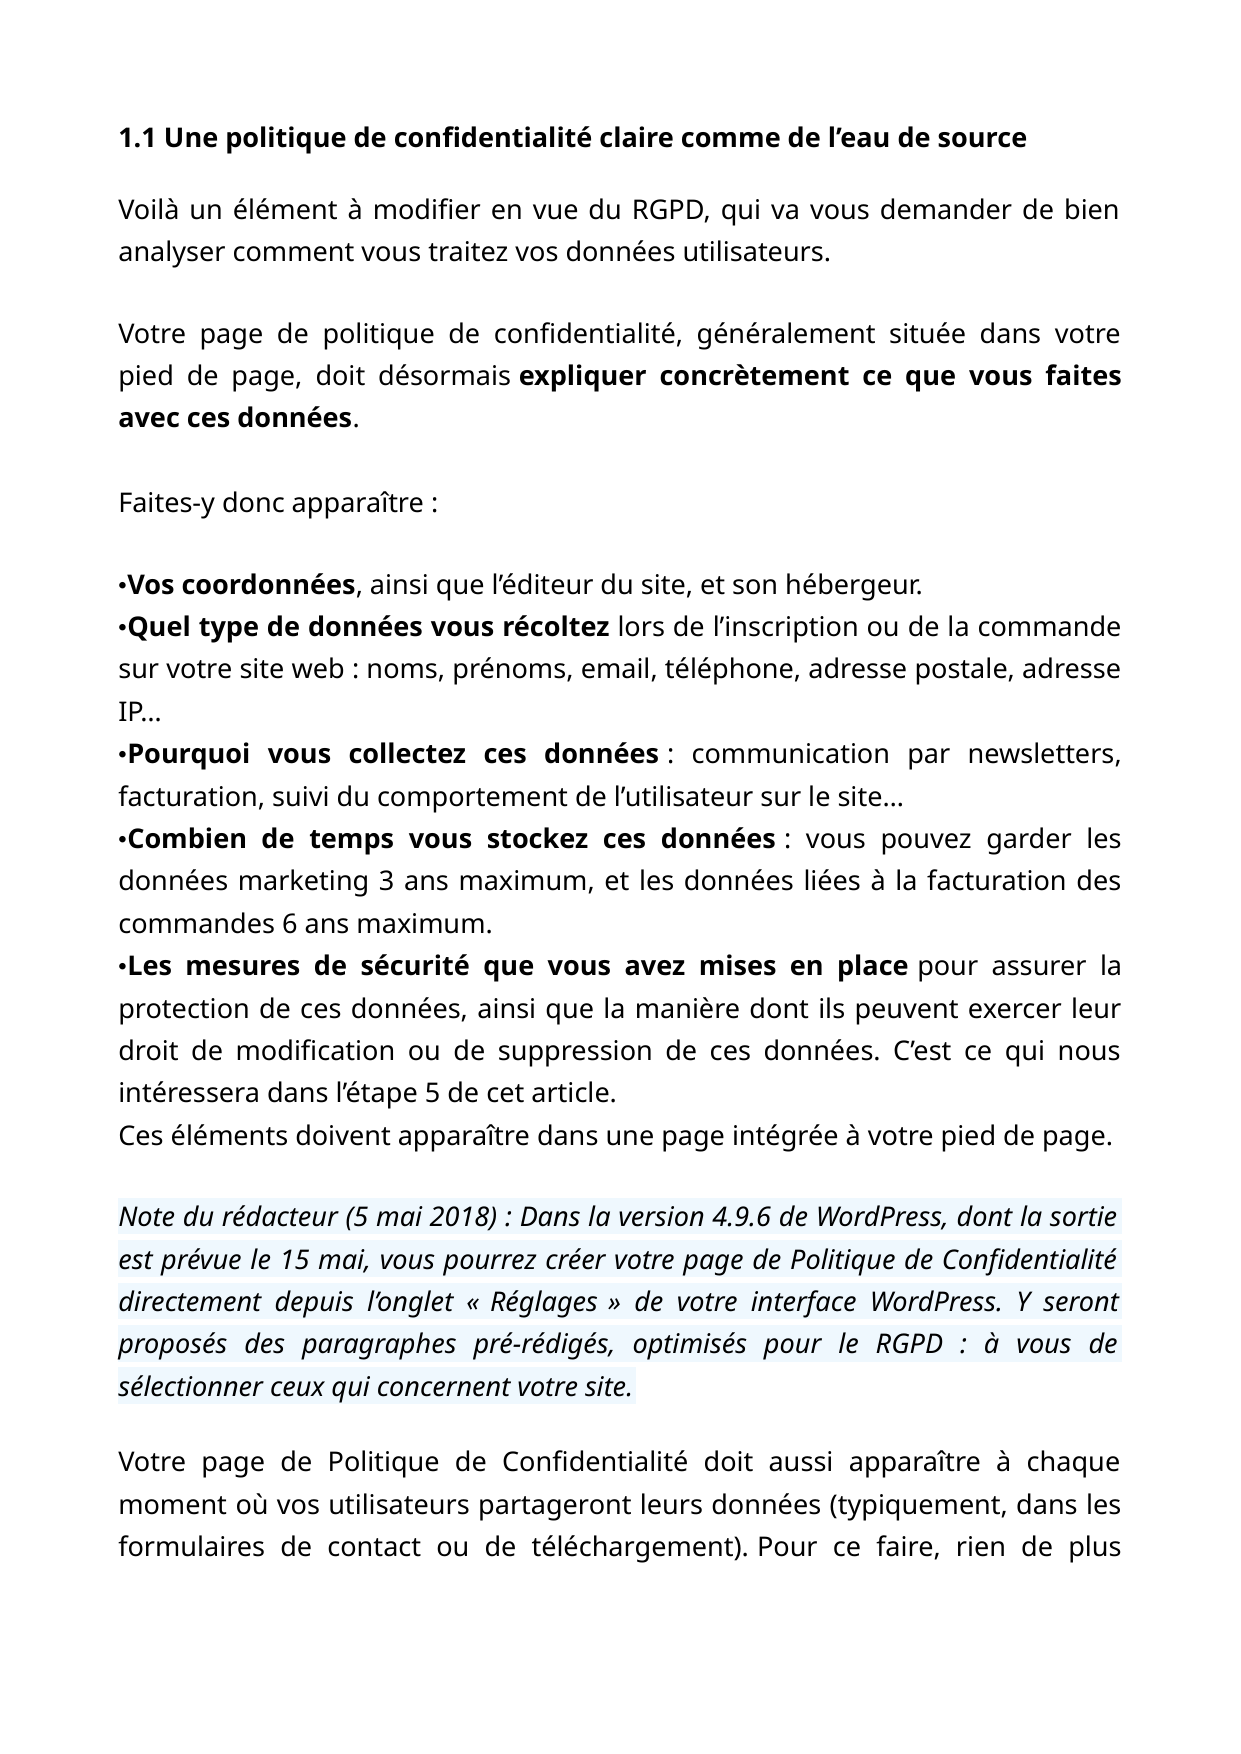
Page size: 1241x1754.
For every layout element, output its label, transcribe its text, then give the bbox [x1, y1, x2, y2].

text Votre page de Politique de Confidentialité doit aussi apparaître à chaque moment où vos utilisateurs partageront leurs données (typiquement, dans les formulaires de contact ou de téléchargement). Pour ce faire, rien de plus [118, 1443, 1122, 1564]
text Voilà un élément à modifier en vue du RGPD, qui va vous demander de bien analyser comment vous traitez vos données utilisateurs. [118, 190, 1122, 269]
list Vos coordonnées, ainsi que l’éditeur du site, et son hébergeur. [118, 565, 1122, 602]
text Faites-y donc apparaître : [118, 484, 1122, 521]
text Votre page de politique de confidentialité, généralement située dans votre pied de page, doit désormais expliquer concrètement ce que vous faites avec ces données. [118, 314, 1122, 436]
text Note du rédacteur (5 mai 2018) : Dans la version 4.9.6 de WordPress, dont la sortie est prévue le 15 mai, vous pourrez créer votre page de Politique de Confidentialité directement depuis l’onglet « Réglages » de votre interface WordPress. Y seront proposés des paragraphes pré-rédigés, optimisés pour le RGPD : à vous de sélectionner ceux qui concernent votre site. [118, 1198, 1122, 1404]
list Quel type de données vous récoltez lors de l’inscription ou de la commande sur votre site web : noms, prénoms, email, téléphone, adresse postale, adresse IP… [118, 607, 1122, 729]
list Combien de temps vous stockez ces données : vous pouvez garder les données marketing 3 ans maximum, et les données liées à la facturation des commandes 6 ans maximum. [118, 819, 1122, 941]
list Pourquoi vous collectez ces données : communication par newsletters, facturation, suivi du comportement de l’utilisateur sur le site… [118, 735, 1122, 814]
list Les mesures de sécurité que vous avez mises en place pour assurer la protection de ces données, ainsi que la manière dont ils peuvent exercer leur droit de modification ou de suppression de ces données. C’est ce qui nous intéressera dans l’étape 5 de cet article. [118, 947, 1122, 1111]
subtitle 1.1 Une politique de confidentialité claire comme de l’eau de source [118, 118, 1122, 155]
text Ces éléments doivent apparaître dans une page intégrée à votre pied de page. [118, 1116, 1122, 1153]
